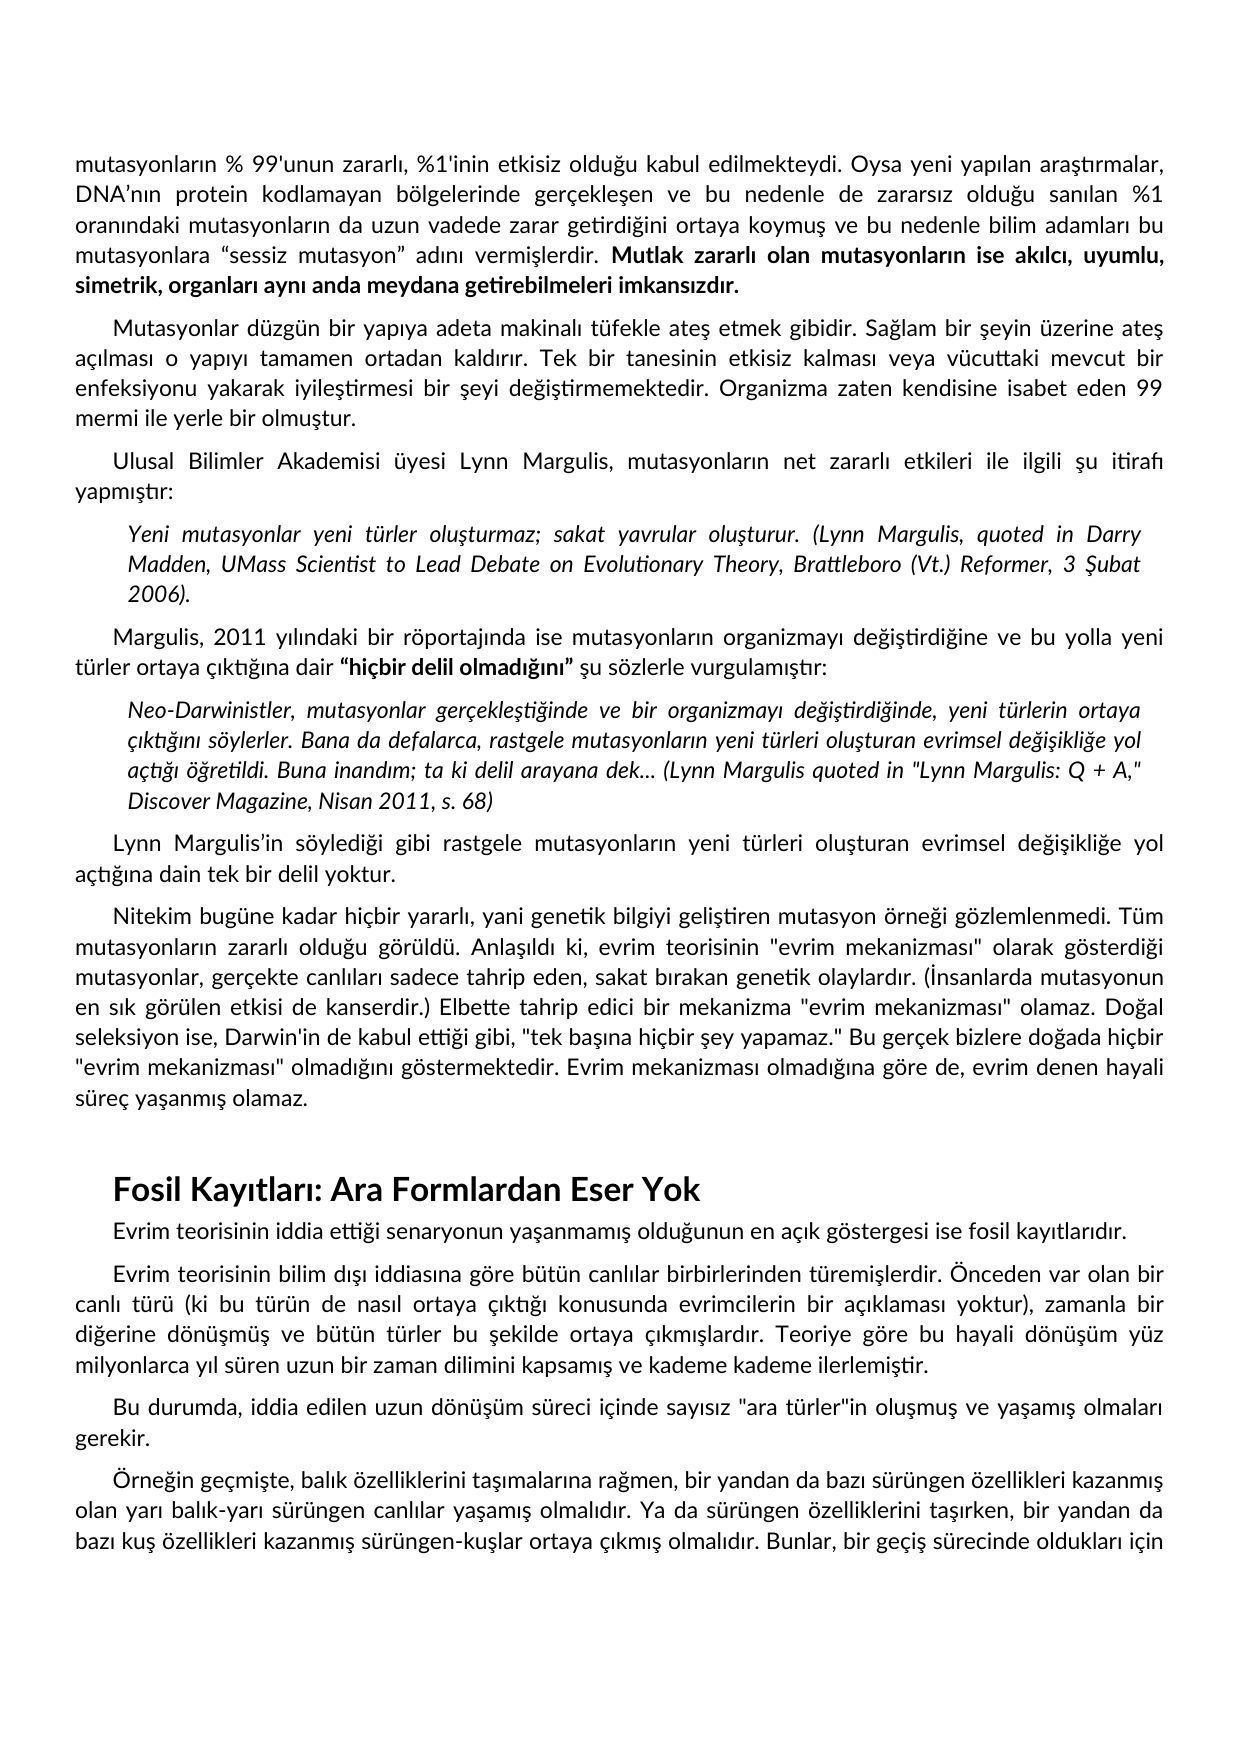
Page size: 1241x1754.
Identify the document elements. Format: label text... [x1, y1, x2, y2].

text Lynn Margulis’in söylediği gibi rastgele mutasyonların yeni türleri oluşturan evrimsel değişikliğe yol açtığına dain tek bir delil yoktur. [75, 829, 1165, 887]
text Örneğin geçmişte, balık özelliklerini taşımalarına rağmen, bir yandan da bazı sürüngen özellikleri kazanmış olan yarı balık-yarı sürüngen canlılar yaşamış olmalıdır. Ya da sürüngen özelliklerini taşırken, bir yandan da bazı kuş özellikleri kazanmış sürüngen-kuşlar ortaya çıkmış olmalıdır. Bunlar, bir geçiş sürecinde oldukları için [75, 1466, 1165, 1554]
subtitle Fosil Kayıtları: Ara Formlardan Eser Yok [112, 1169, 1165, 1209]
text Ulusal Bilimler Akademisi üyesi Lynn Margulis, mutasyonların net zararlı etkileri ile ilgili şu itirafı yapmıştır: [75, 447, 1165, 504]
text Bu durumda, iddia edilen uzun dönüşüm süreci içinde sayısız "ara türler"in oluşmuş ve yaşamış olmaları gerekir. [75, 1393, 1165, 1451]
text Mutasyonlar düzgün bir yapıya adeta makinalı tüfekle ateş etmek gibidir. Sağlam bir şeyin üzerine ateş açılması o yapıyı tamamen ortadan kaldırır. Tek bir tanesinin etkisiz kalması veya vücuttaki mevcut bir enfeksiyonu yakarak iyileştirmesi bir şeyi değiştirmemektedir. Organizma zaten kendisine isabet eden 99 mermi ile yerle bir olmuştur. [75, 313, 1165, 432]
text Nitekim bugüne kadar hiçbir yararlı, yani genetik bilgiyi geliştiren mutasyon örneği gözlemlenmedi. Tüm mutasyonların zararlı olduğu görüldü. Anlaşıldı ki, evrim teorisinin "evrim mekanizması" olarak gösterdiği mutasyonlar, gerçekte canlıları sadece tahrip eden, sakat bırakan genetik olaylardır. (İnsanlarda mutasyonun en sık görülen etkisi de kanserdir.) Elbette tahrip edici bir mekanizma "evrim mekanizması" olamaz. Doğal seleksiyon ise, Darwin'in de kabul ettiği gibi, "tek başına hiçbir şey yapamaz." Bu gerçek bizlere doğada hiçbir "evrim mekanizması" olmadığını göstermektedir. Evrim mekanizması olmadığına göre de, evrim denen hayali süreç yaşanmış olamaz. [75, 902, 1165, 1111]
text Evrim teorisinin iddia ettiği senaryonun yaşanmamış olduğunun en açık göstergesi ise fosil kayıtlarıdır. [75, 1217, 1165, 1244]
text Yeni mutasyonlar yeni türler oluşturmaz; sakat yavrular oluşturur. (Lynn Margulis, quoted in Darry Madden, UMass Scientist to Lead Debate on Evolutionary Theory, Brattleboro (Vt.) Reformer, 3 Şubat 2006). [127, 520, 1143, 608]
text Neo-Darwinistler, mutasyonlar gerçekleştiğinde ve bir organizmayı değiştirdiğinde, yeni türlerin ortaya çıktığını söylerler. Bana da defalarca, rastgele mutasyonların yeni türleri oluşturan evrimsel değişikliğe yol açtığı öğretildi. Buna inandım; ta ki delil arayana dek... (Lynn Margulis quoted in "Lynn Margulis: Q + A," Discover Magazine, Nisan 2011, s. 68) [127, 696, 1143, 814]
text Margulis, 2011 yılındaki bir röportajında ise mutasyonların organizmayı değiştirdiğine ve bu yolla yeni türler ortaya çıktığına dair “hiçbir delil olmadığını” şu sözlerle vurgulamıştır: [75, 623, 1165, 681]
text Evrim teorisinin bilim dışı iddiasına göre bütün canlılar birbirlerinden türemişlerdir. Önceden var olan bir canlı türü (ki bu türün de nasıl ortaya çıktığı konusunda evrimcilerin bir açıklaması yoktur), zamanla bir diğerine dönüşmüş ve bütün türler bu şekilde ortaya çıkmışlardır. Teoriye göre bu hayali dönüşüm yüz milyonlarca yıl süren uzun bir zaman dilimini kapsamış ve kademe kademe ilerlemiştir. [75, 1260, 1165, 1378]
text mutasyonların % 99'unun zararlı, %1'inin etkisiz olduğu kabul edilmekteydi. Oysa yeni yapılan araştırmalar, DNA’nın protein kodlamayan bölgelerinde gerçekleşen ve bu nedenle de zararsız olduğu sanılan %1 oranındaki mutasyonların da uzun vadede zarar getirdiğini ortaya koymuş ve bu nedenle bilim adamları bu mutasyonlara “sessiz mutasyon” adını vermişlerdir. Mutlak zararlı olan mutasyonların ise akılcı, uyumlu, simetrik, organları aynı anda meydana getirebilmeleri imkansızdır. [75, 150, 1165, 298]
